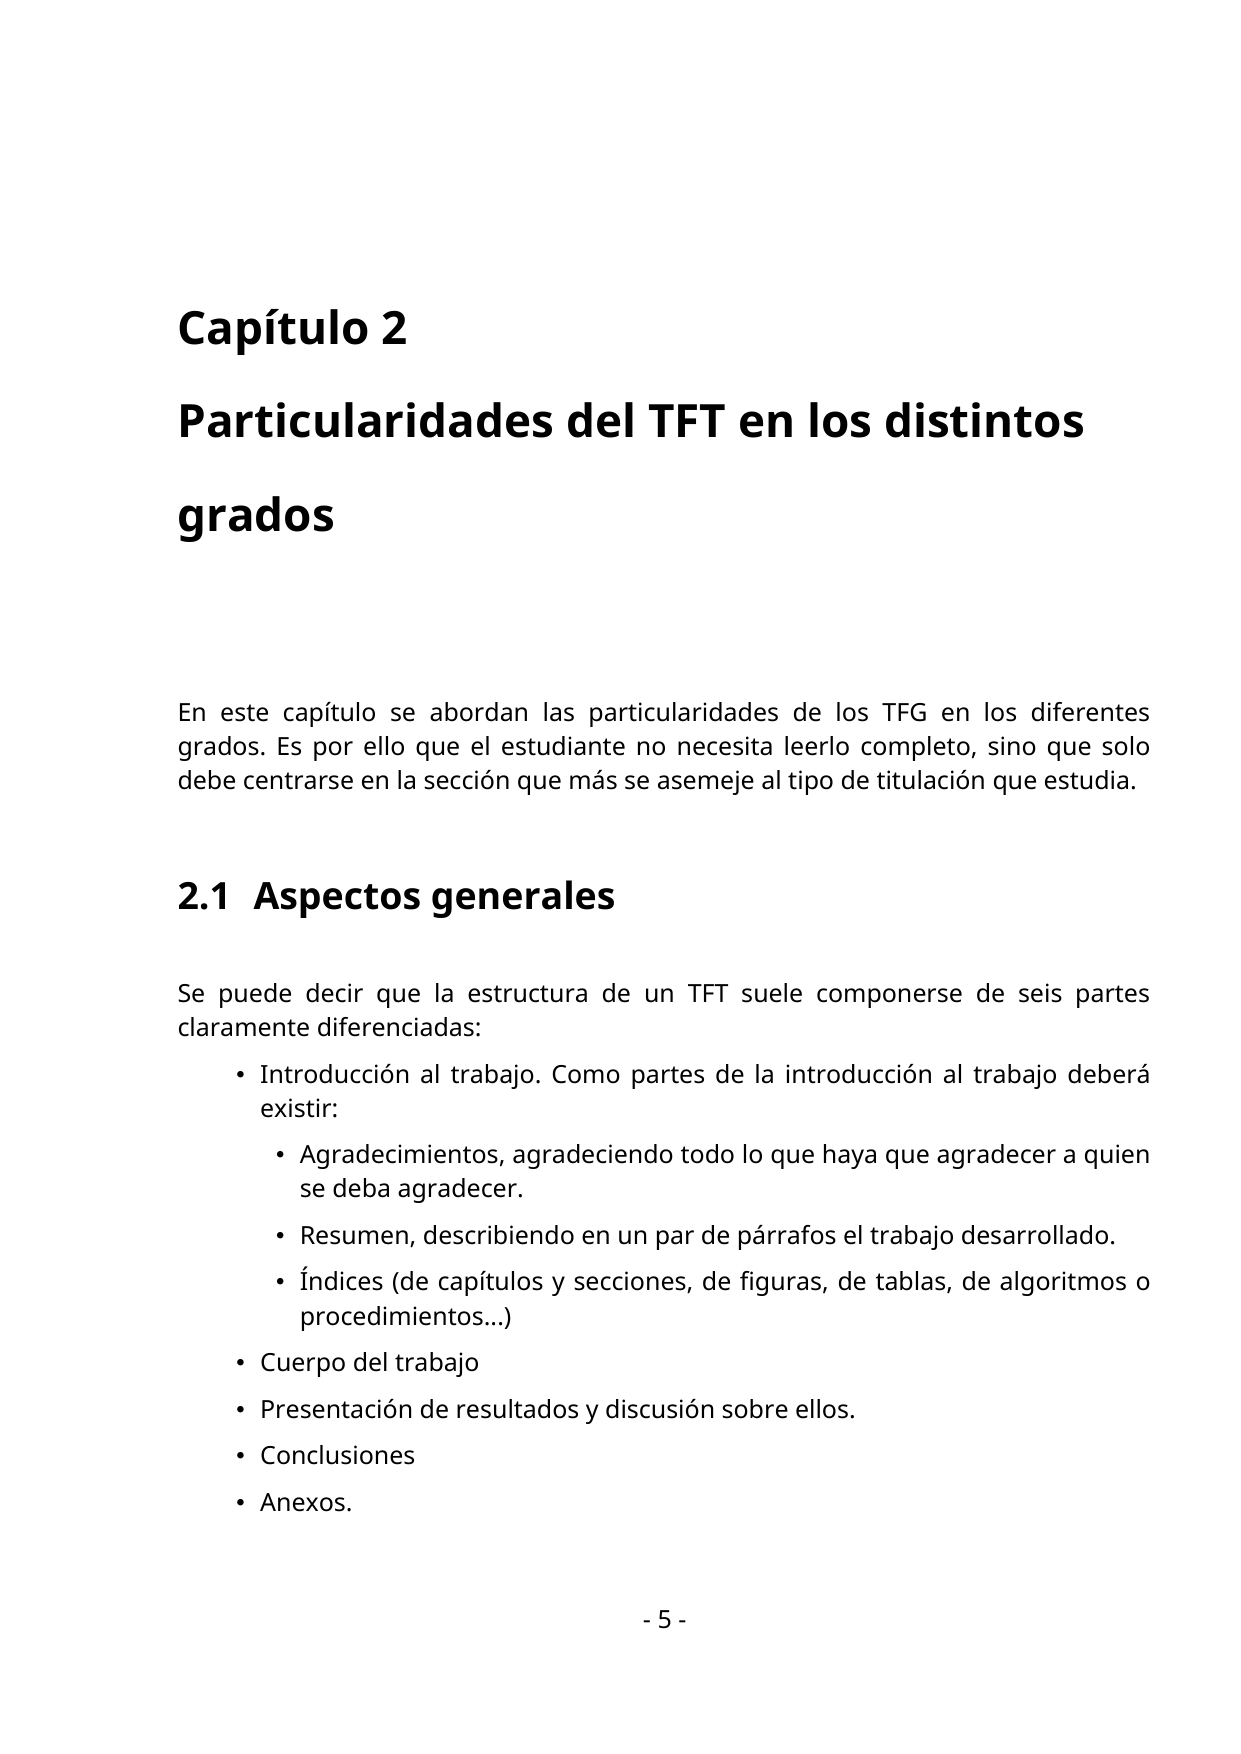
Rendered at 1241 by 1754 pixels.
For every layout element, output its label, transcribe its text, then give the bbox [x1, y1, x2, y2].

list Introducción al trabajo. Como partes de la introducción al trabajo deberá existir: [236, 1056, 1152, 1124]
list Índices (de capítulos y secciones, de figuras, de tablas, de algoritmos o procedimientos...) [276, 1264, 1152, 1332]
list Resumen, describiendo en un par de párrafos el trabajo desarrollado. [276, 1217, 1152, 1252]
text Se puede decir que la estructura de un TFT suele componerse de seis partes claramente diferenciadas: [177, 976, 1152, 1044]
list Agradecimientos, agradeciendo todo lo que haya que agradecer a quien se deba agradecer. [276, 1137, 1152, 1205]
subtitle Aspectos generales [177, 869, 1152, 921]
text En este capítulo se abordan las particularidades de los TFG en los diferentes grados. Es por ello que el estudiante no necesita leerlo completo, sino que solo debe centrarse en la sección que más se asemeje al tipo de titulación que estudia. [177, 695, 1152, 797]
list Presentación de resultados y discusión sobre ellos. [236, 1391, 1152, 1425]
list Anexos. [236, 1484, 1152, 1518]
list Cuerpo del trabajo [236, 1345, 1152, 1379]
subtitle Particularidades del TFT en los distintos grados [177, 295, 1152, 545]
list Conclusiones [236, 1438, 1152, 1472]
